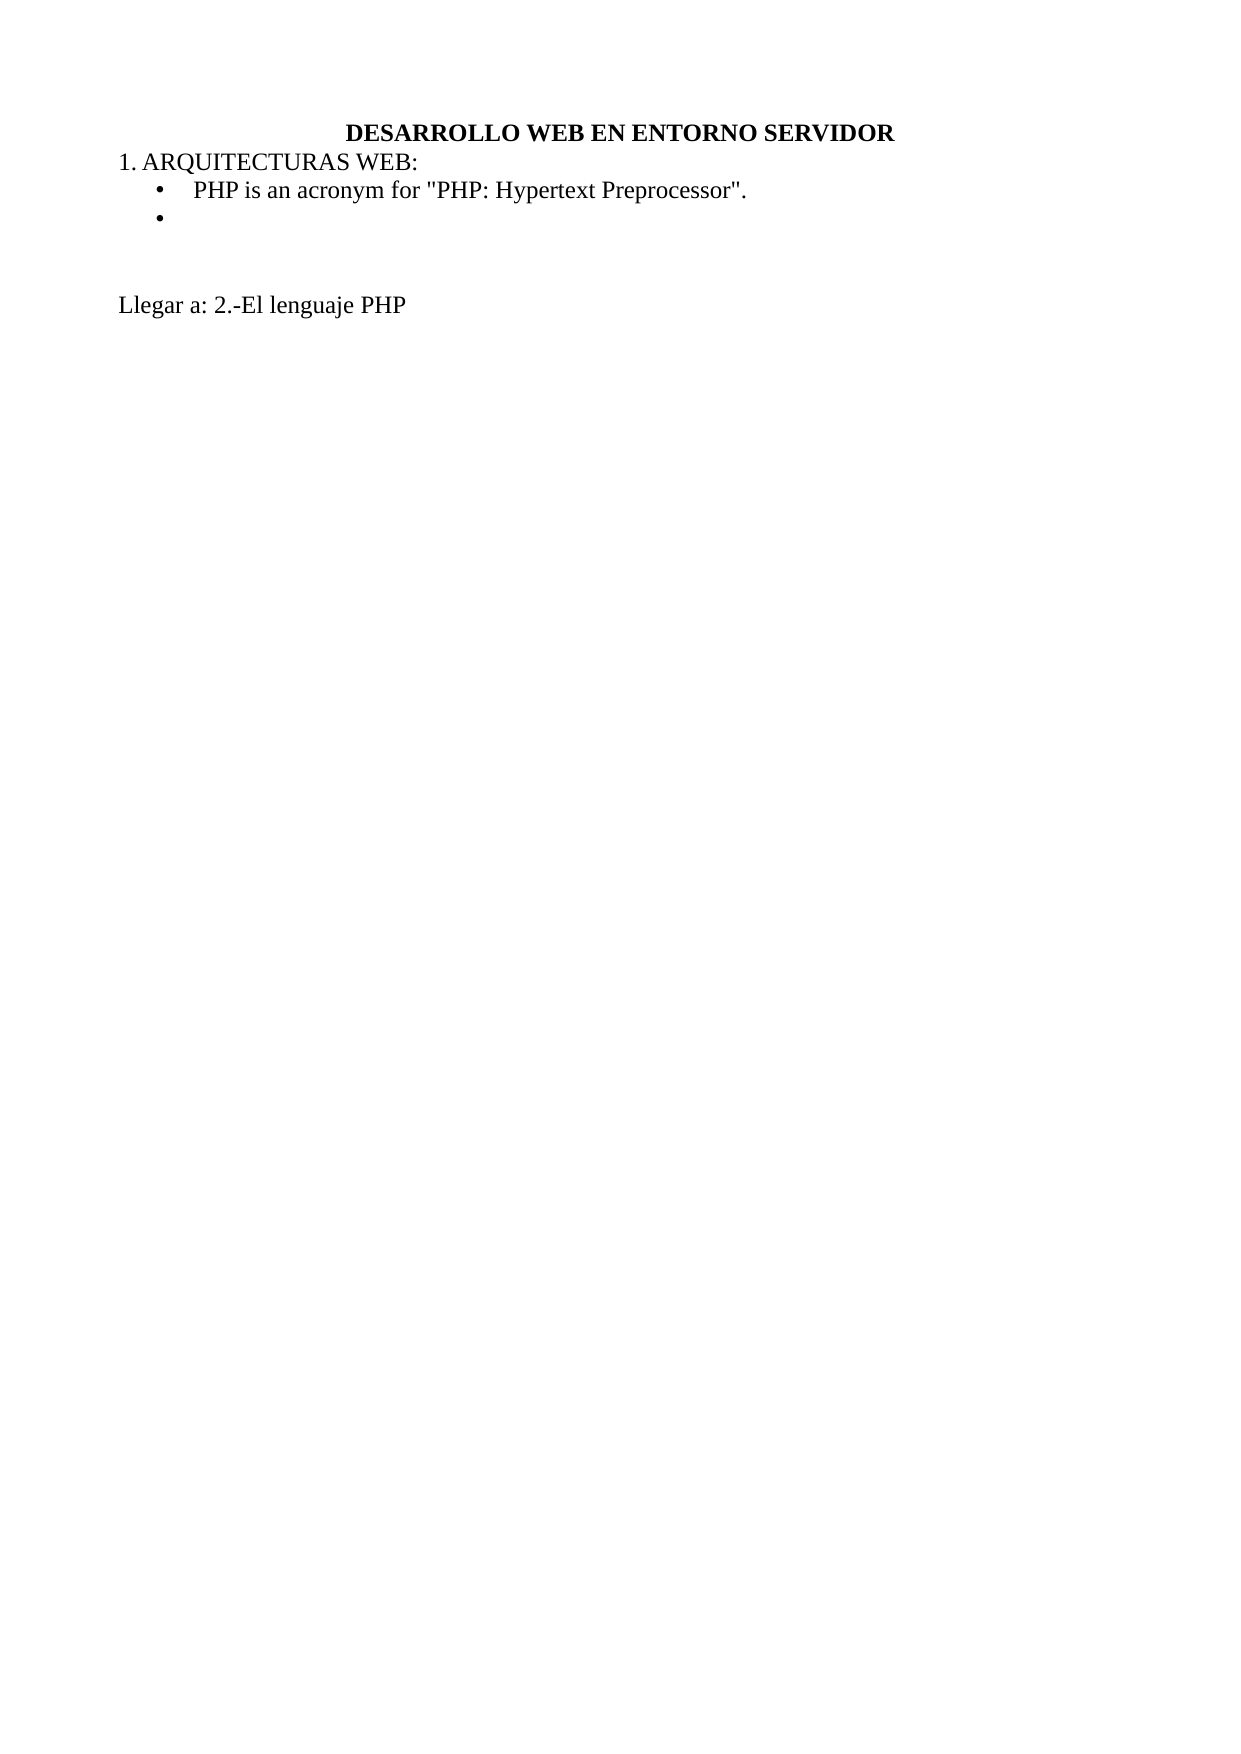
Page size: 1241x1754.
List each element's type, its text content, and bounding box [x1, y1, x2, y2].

text 1. ARQUITECTURAS WEB: [118, 147, 1122, 176]
text DESARROLLO WEB EN ENTORNO SERVIDOR [118, 118, 1122, 147]
list PHP is an acronym for "PHP: Hypertext Preprocessor". [156, 176, 1122, 204]
text Llegar a: 2.-El lenguaje PHP [118, 291, 1122, 319]
